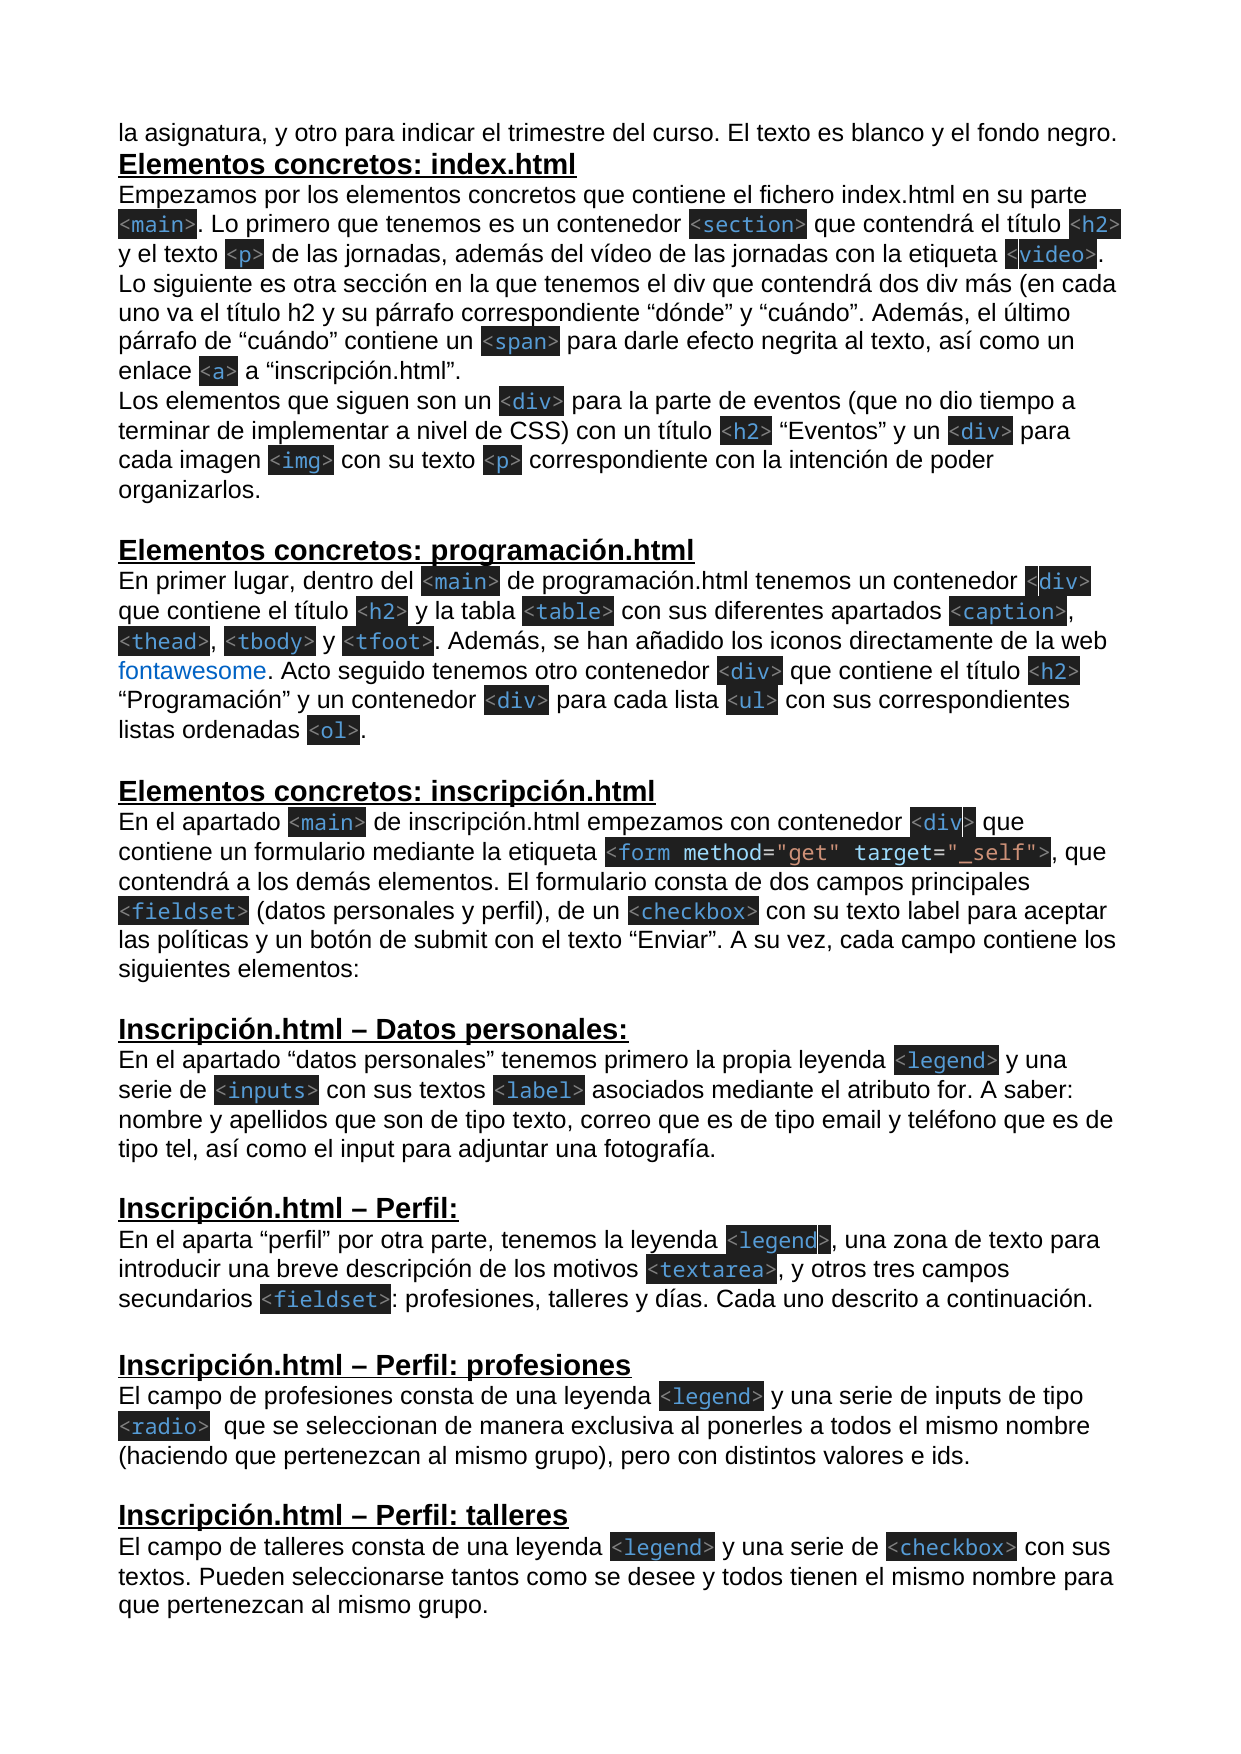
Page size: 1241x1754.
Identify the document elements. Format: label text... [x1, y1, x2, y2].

text Inscripción.html – Perfil: talleres [118, 1498, 1122, 1532]
text El campo de talleres consta de una leyenda <legend> y una serie de <checkbox> con sus textos. Pueden seleccionarse tantos como se desee y todos tienen el mismo nombre para que pertenezcan al mismo grupo. [118, 1532, 1122, 1619]
text En el apartado <main> de inscripción.html empezamos con contenedor <div> que contiene un formulario mediante la etiqueta <form method="get" target="_self">, que contendrá a los demás elementos. El formulario consta de dos campos principales <fieldset> (datos personales y perfil), de un <checkbox> con su texto label para aceptar las políticas y un botón de submit con el texto “Enviar”. A su vez, cada campo contiene los siguientes elementos: [118, 807, 1122, 983]
text El campo de profesiones consta de una leyenda <legend> y una serie de inputs de tipo <radio> que se seleccionan de manera exclusiva al ponerles a todos el mismo nombre (haciendo que pertenezcan al mismo grupo), pero con distintos valores e ids. [118, 1381, 1122, 1469]
text En el apartado “datos personales” tenemos primero la propia leyenda <legend> y una serie de <inputs> con sus textos <label> asociados mediante el atributo for. A saber: nombre y apellidos que son de tipo texto, correo que es de tipo email y teléfono que es de tipo tel, así como el input para adjuntar una fotografía. [118, 1045, 1122, 1162]
text En el aparta “perfil” por otra parte, tenemos la leyenda <legend>, una zona de texto para introducir una breve descripción de los motivos <textarea>, y otros tres campos secundarios <fieldset>: profesiones, talleres y días. Cada uno descrito a continuación. [118, 1224, 1122, 1314]
text Inscripción.html – Perfil: profesiones [118, 1347, 1122, 1381]
text Inscripción.html – Datos personales: [118, 1012, 1122, 1045]
text Los elementos que siguen son un <div> para la parte de eventos (que no dio tiempo a terminar de implementar a nivel de CSS) con un título <h2> “Eventos” y un <div> para cada imagen <img> con su texto <p> correspondiente con la intención de poder organizarlos. [118, 386, 1122, 504]
text Inscripción.html – Perfil: [118, 1191, 1122, 1224]
text Elementos concretos: inscripción.html [118, 774, 1122, 807]
text Elementos concretos: programación.html [118, 533, 1122, 566]
text En primer lugar, dentro del <main> de programación.html tenemos un contenedor <div> que contiene el título <h2> y la tabla <table> con sus diferentes apartados <caption>, <thead>, <tbody> y <tfoot>. Además, se han añadido los iconos directamente de la web fontawesome. Acto seguido tenemos otro contenedor <div> que contiene el título <h2> “Programación” y un contenedor <div> para cada lista <ul> con sus correspondientes listas ordenadas <ol>. [118, 566, 1122, 745]
text la asignatura, y otro para indicar el trimestre del curso. El texto es blanco y el fondo negro. [118, 118, 1122, 147]
text Elementos concretos: index.html [118, 147, 1122, 180]
text Empezamos por los elementos concretos que contiene el fichero index.html en su parte <main>. Lo primero que tenemos es un contenedor <section> que contendrá el título <h2> y el texto <p> de las jornadas, además del vídeo de las jornadas con la etiqueta <video>. Lo siguiente es otra sección en la que tenemos el div que contendrá dos div más (en cada uno va el título h2 y su párrafo correspondiente “dónde” y “cuándo”. Además, el último párrafo de “cuándo” contiene un <span> para darle efecto negrita al texto, así como un enlace <a> a “inscripción.html”. [118, 180, 1122, 386]
